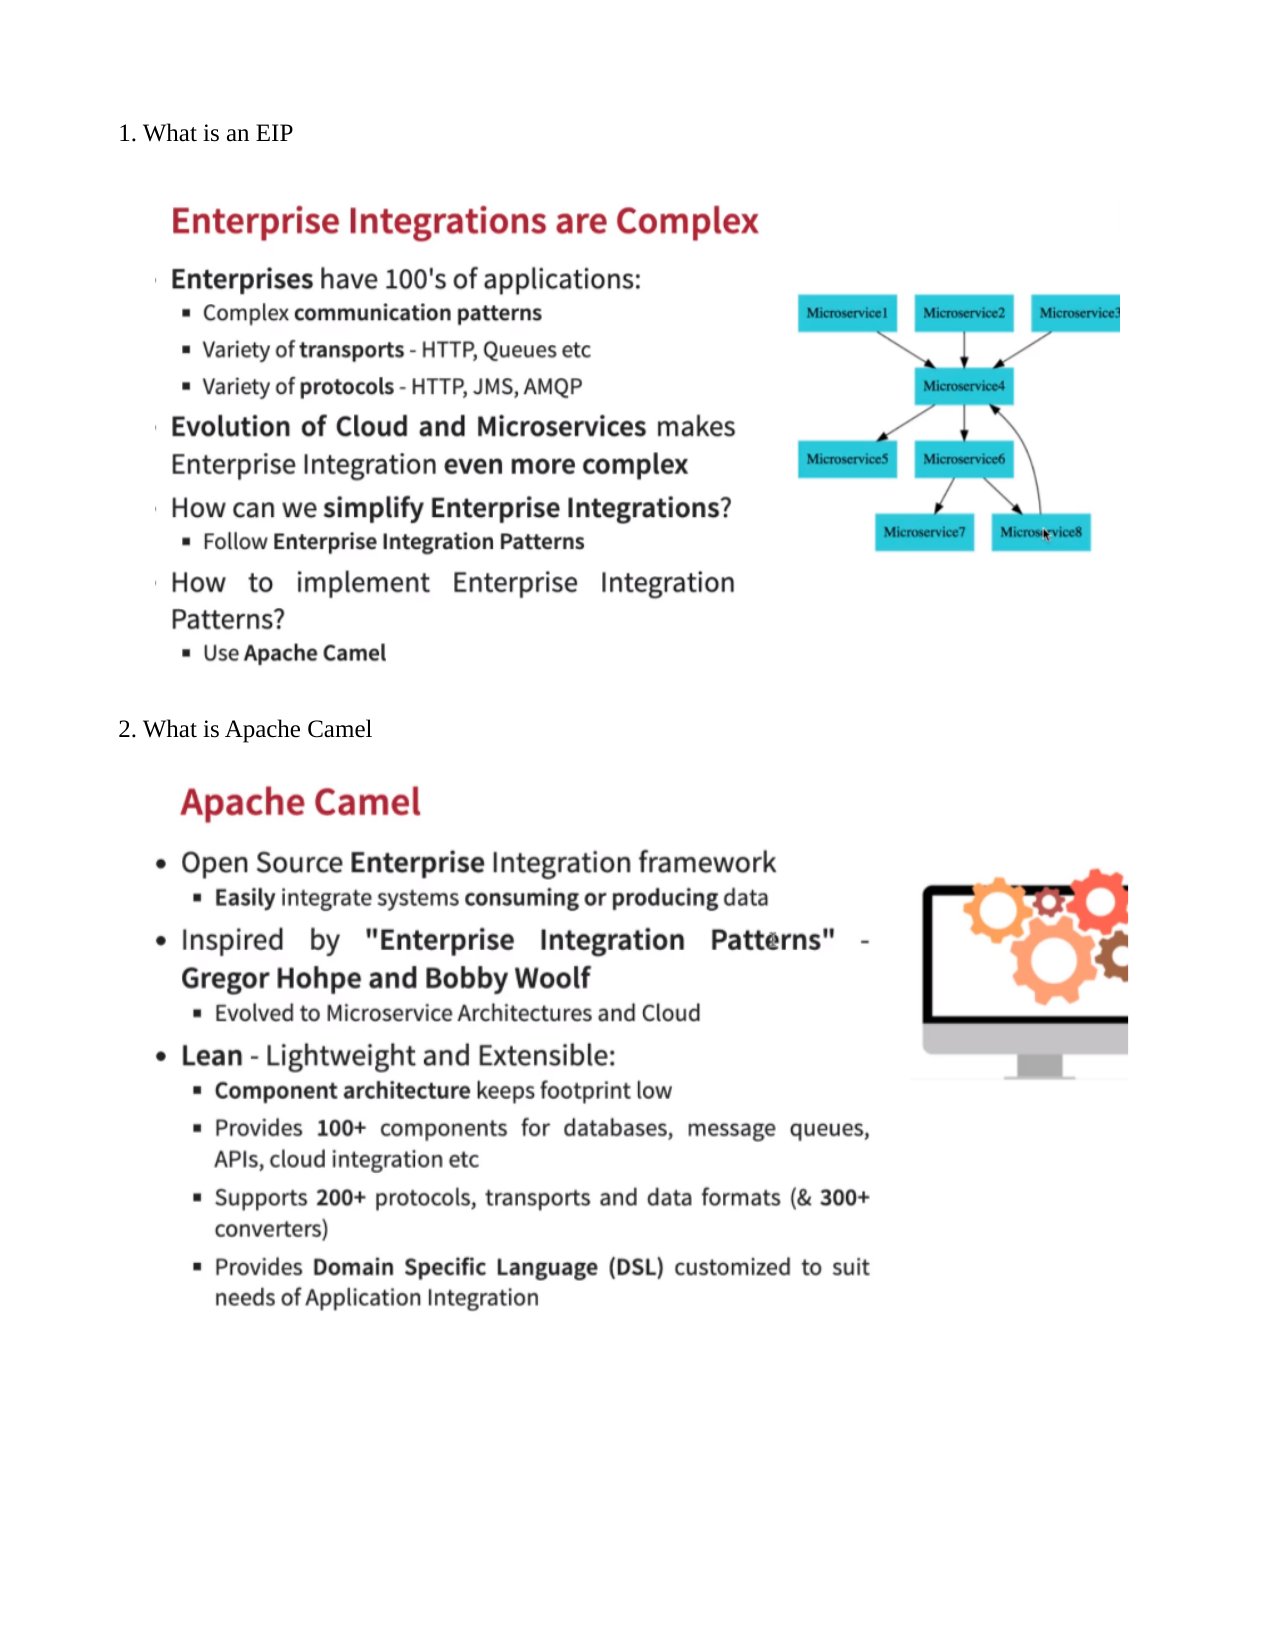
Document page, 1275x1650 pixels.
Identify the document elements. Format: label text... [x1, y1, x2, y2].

picture [146, 771, 1129, 1332]
picture [155, 204, 1120, 714]
text 2. What is Apache Camel [118, 204, 1157, 743]
text 1. What is an EIP [118, 118, 1157, 147]
